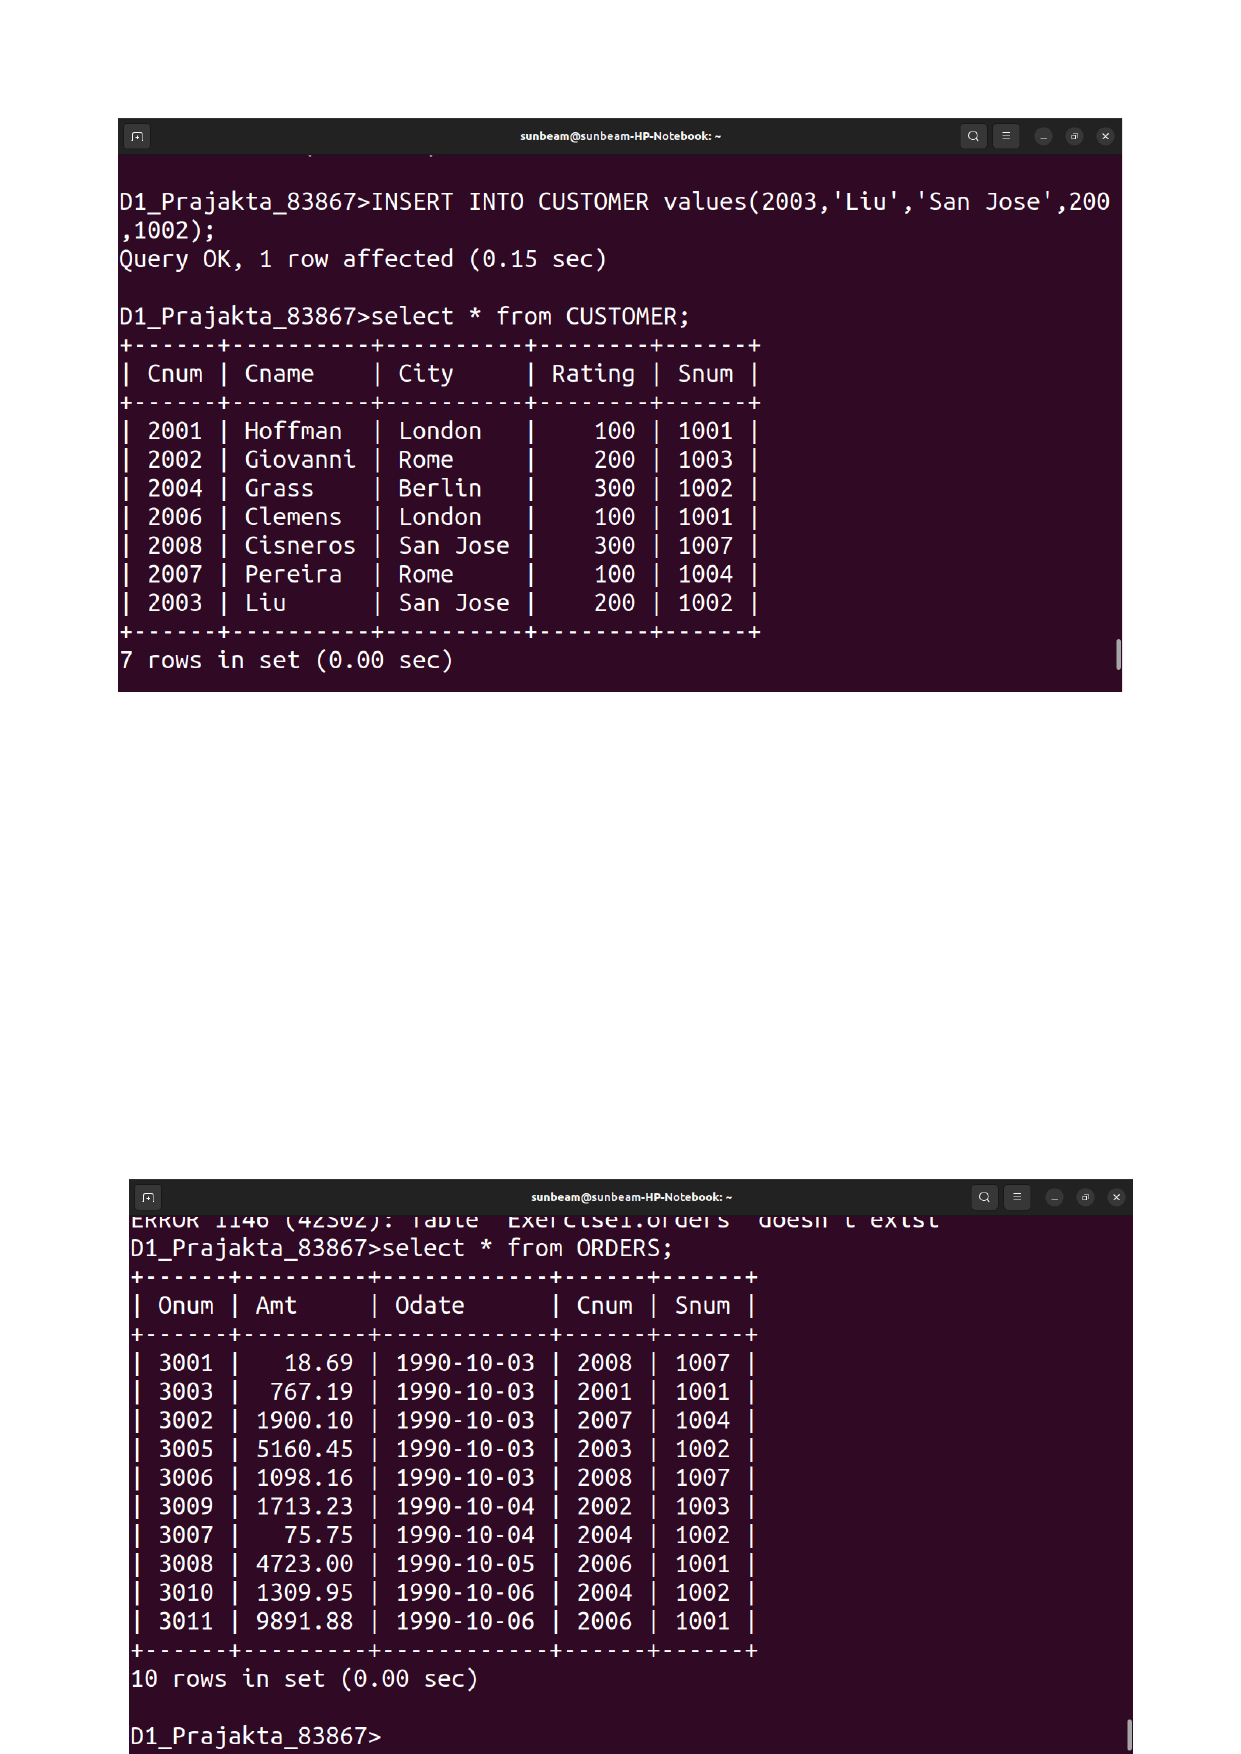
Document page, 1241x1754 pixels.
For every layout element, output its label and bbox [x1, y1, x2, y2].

picture [129, 1179, 1133, 1754]
picture [118, 118, 1123, 692]
